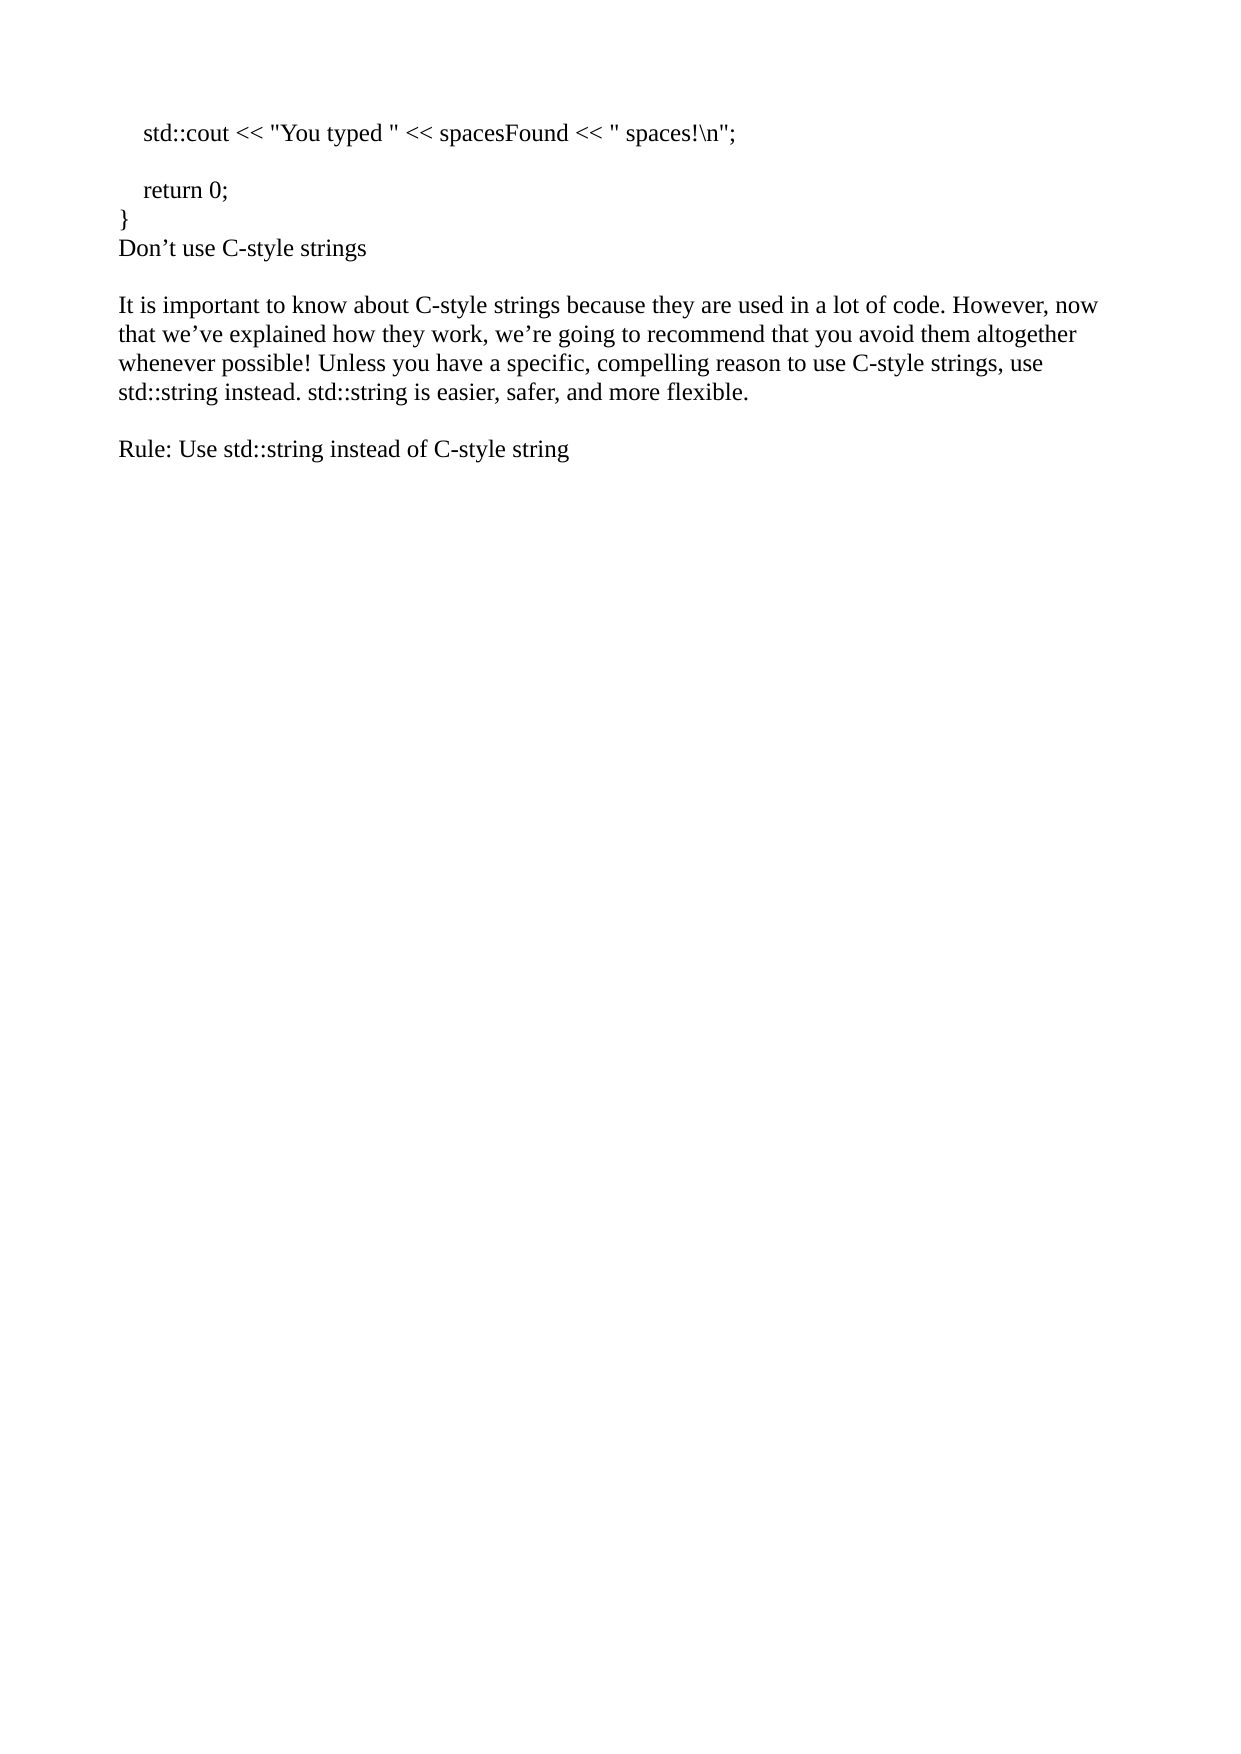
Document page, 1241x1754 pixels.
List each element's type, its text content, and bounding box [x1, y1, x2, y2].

text Rule: Use std::string instead of C-style string [118, 434, 1122, 463]
text return 0; [118, 176, 1122, 204]
text } [118, 204, 1122, 233]
text It is important to know about C-style strings because they are used in a lot of code. However, now that we’ve explained how they work, we’re going to recommend that you avoid them altogether whenever possible! Unless you have a specific, compelling reason to use C-style strings, use std::string instead. std::string is easier, safer, and more flexible. [118, 291, 1122, 406]
text Don’t use C-style strings [118, 233, 1122, 262]
text std::cout << "You typed " << spacesFound << " spaces!\n"; [118, 118, 1122, 147]
